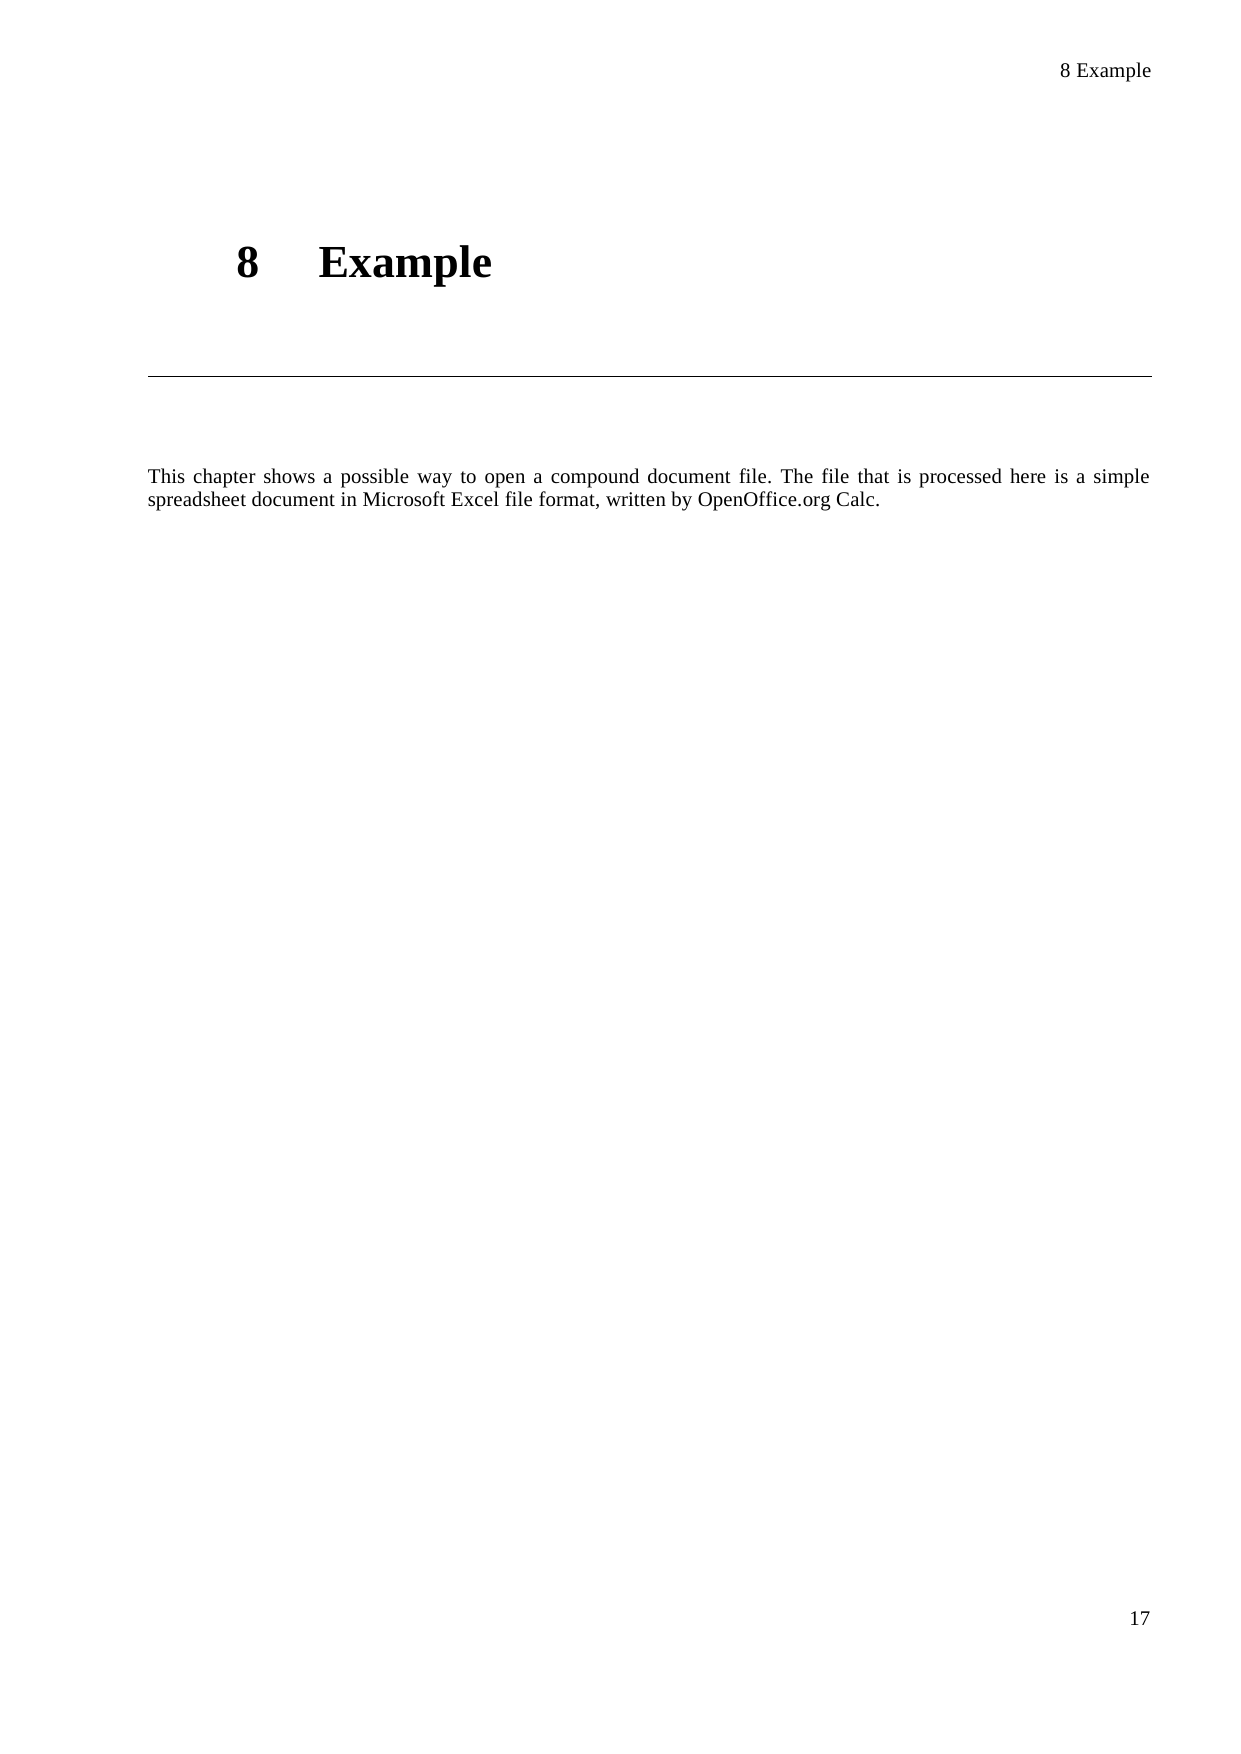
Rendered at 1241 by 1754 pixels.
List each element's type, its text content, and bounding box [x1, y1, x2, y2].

text This chapter shows a possible way to open a compound document file. The file that is processed here is a simple spreadsheet document in Microsoft Excel file format, written by OpenOffice.org Calc. [148, 464, 1152, 511]
subtitle Example [149, 149, 1152, 376]
